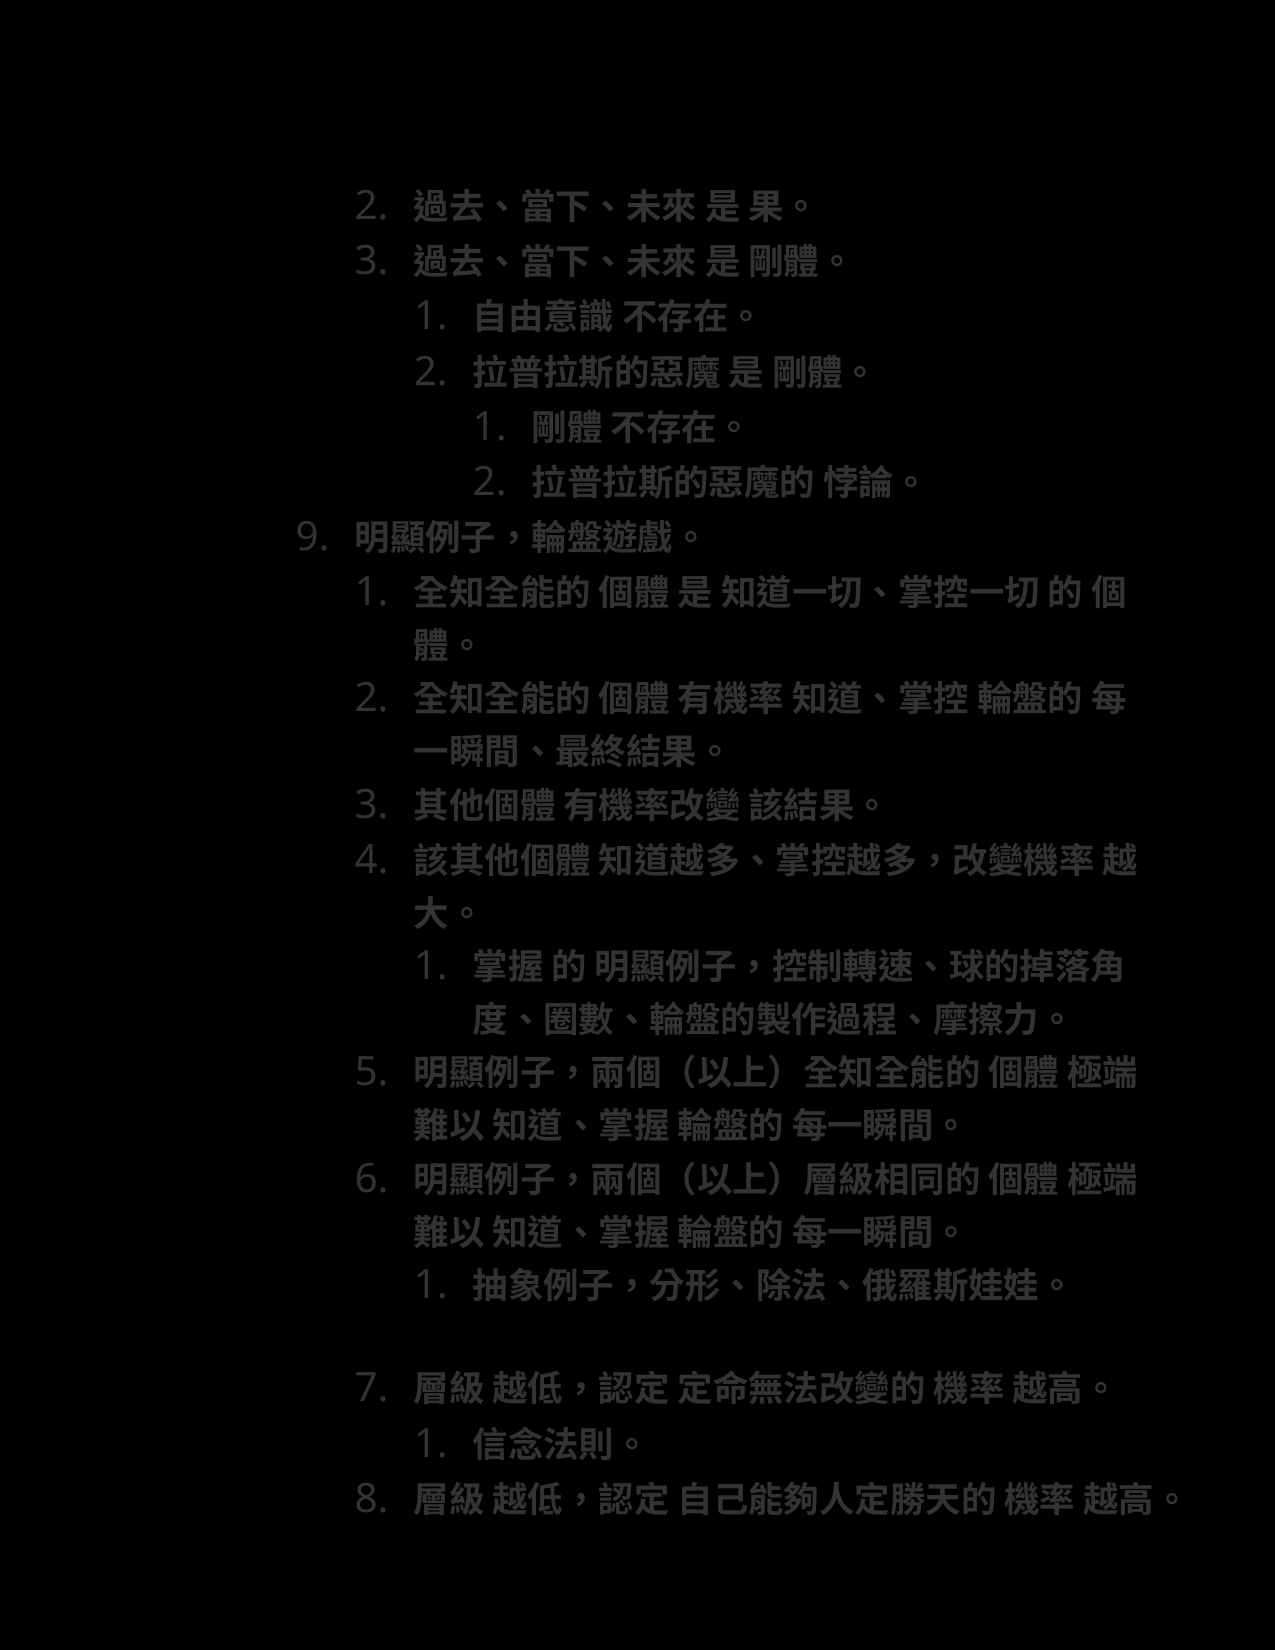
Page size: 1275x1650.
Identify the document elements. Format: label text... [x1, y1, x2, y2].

list 過去、當下、未來 是 剛體。 [354, 231, 1157, 287]
list 拉普拉斯的惡魔 是 剛體。 [413, 342, 1157, 397]
list 自由意識 不存在。 [413, 287, 1157, 342]
list 明顯例子，兩個（以上）層級相同的 個體 極端難以 知道、掌握 輪盤的 每一瞬間。 [354, 1149, 1157, 1255]
list 明顯例子，輪盤遊戲。 [295, 507, 1157, 562]
list 剛體 不存在。 [472, 397, 1157, 452]
list 其他個體 有機率改變 該結果。 [354, 775, 1157, 830]
list 拉普拉斯的惡魔的 悖論。 [472, 452, 1157, 507]
list 層級 越低，認定 定命無法改變的 機率 越高。 [354, 1359, 1157, 1414]
list 過去、當下、未來 是 果。 [354, 176, 1157, 231]
list 全知全能的 個體 有機率 知道、掌控 輪盤的 每一瞬間、最終結果。 [354, 668, 1157, 775]
list 信念法則。 [413, 1414, 1157, 1469]
list 抽象例子，分形、除法、俄羅斯娃娃。（交互作用、非監督式學習、閉迴路系統） [413, 1255, 1157, 1359]
list 明顯例子，兩個（以上）全知全能的 個體 極端難以 知道、掌握 輪盤的 每一瞬間。 [354, 1043, 1157, 1149]
list 掌握 的 明顯例子，控制轉速、球的掉落角度、圈數、輪盤的製作過程、摩擦力。 [413, 936, 1157, 1043]
list 該其他個體 知道越多、掌控越多，改變機率 越大。 [354, 830, 1157, 936]
list 層級 越低，認定 自己能夠人定勝天的 機率 越高。 [354, 1469, 1157, 1524]
list 全知全能的 個體 是 知道一切、掌控一切 的 個體。 [354, 562, 1157, 668]
